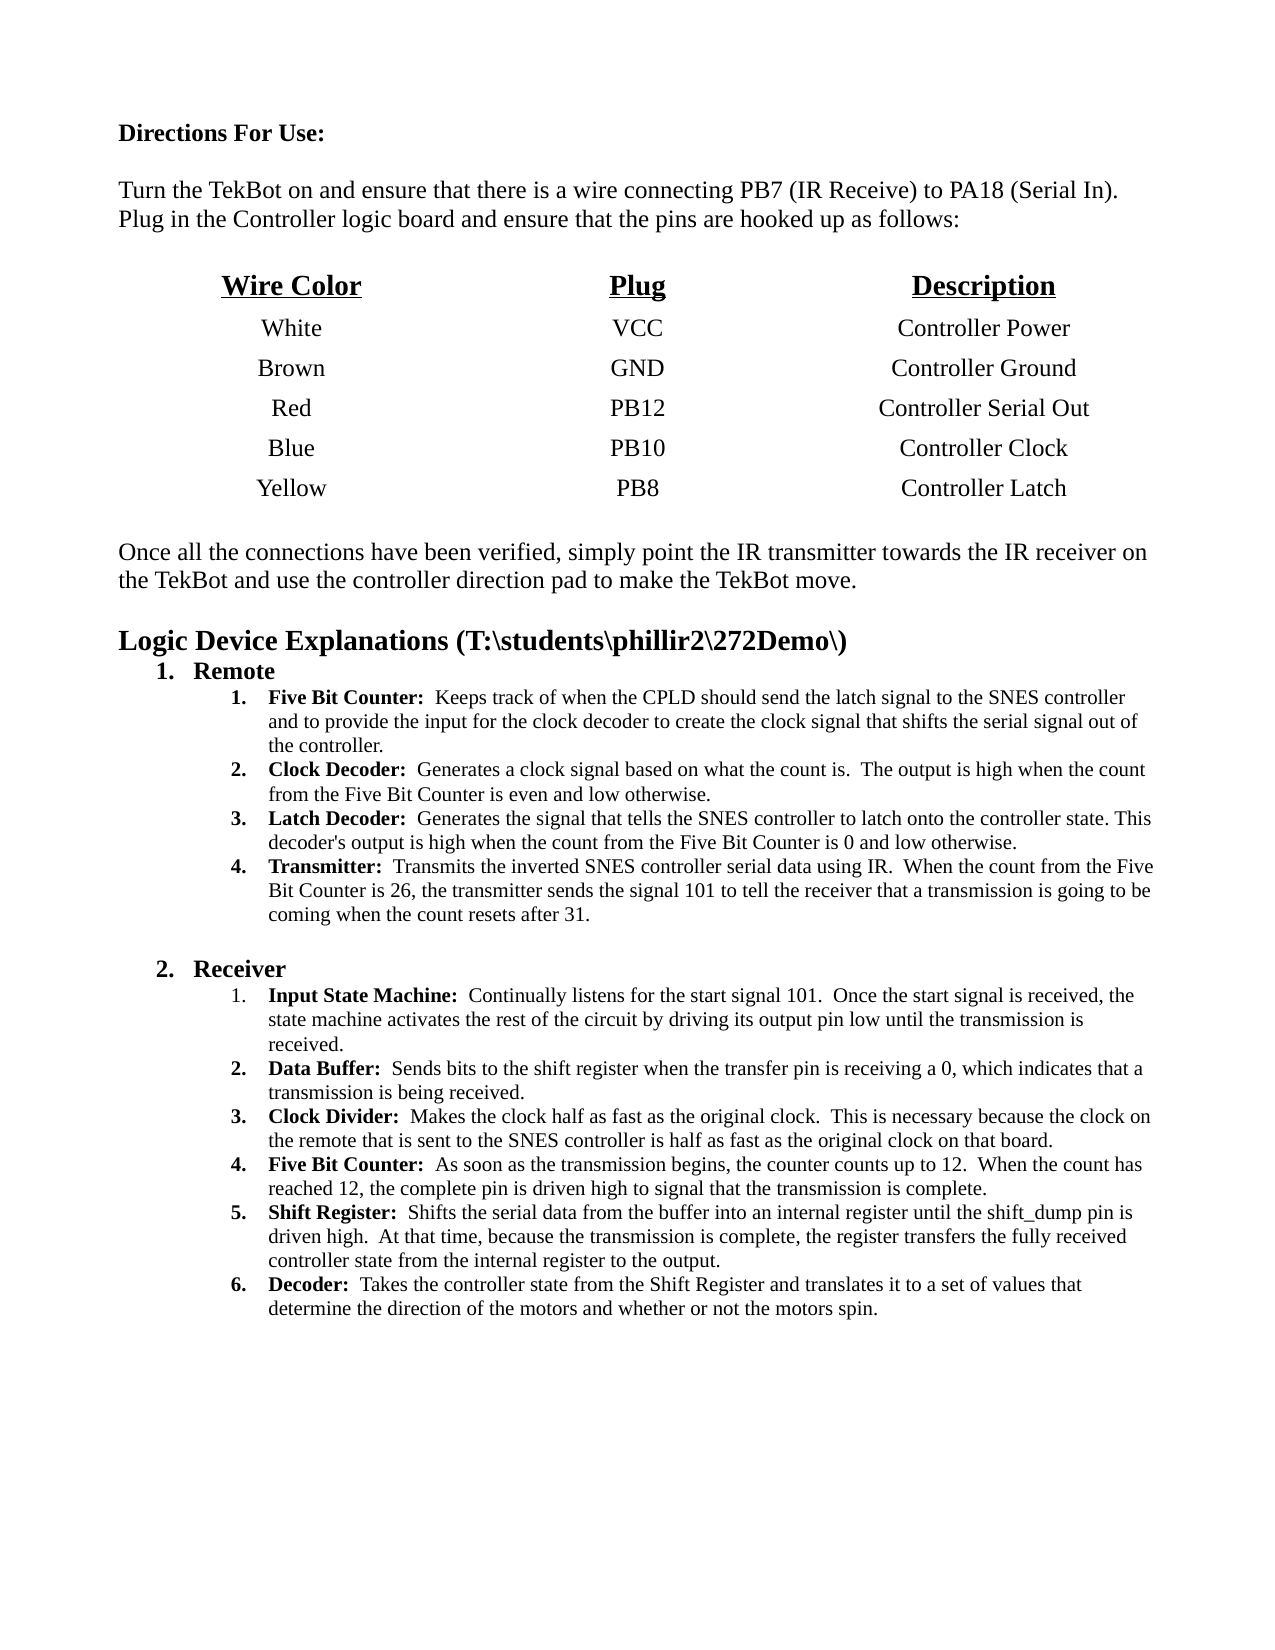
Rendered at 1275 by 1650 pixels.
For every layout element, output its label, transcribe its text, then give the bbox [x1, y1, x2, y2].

table_cell VCC [464, 307, 811, 347]
table_cell White [118, 307, 464, 347]
text Logic Device Explanations (T:\students\phillir2\272Demo\) [118, 623, 1157, 656]
table_cell Brown [118, 347, 464, 387]
list Shift Register: Shifts the serial data from the buffer into an internal register until the shift_dump pin is driven high. At that time, because the transmission is complete, the register transfers the fully received controller state from the internal register to the output. [231, 1200, 1157, 1272]
table_cell Red [118, 387, 464, 427]
list Latch Decoder: Generates the signal that tells the SNES controller to latch onto the controller state. This decoder's output is high when the count from the Five Bit Counter is 0 and low otherwise. [231, 806, 1157, 854]
table_cell GND [464, 347, 811, 387]
list Clock Decoder: Generates a clock signal based on what the count is. The output is high when the count from the Five Bit Counter is even and low otherwise. [231, 757, 1157, 806]
table_cell Controller Power [811, 307, 1157, 347]
list Five Bit Counter: Keeps track of when the CPLD should send the latch signal to the SNES controller and to provide the input for the clock decoder to create the clock signal that shifts the serial signal out of the controller. [231, 685, 1157, 757]
list Clock Divider: Makes the clock half as fast as the original clock. This is necessary because the clock on the remote that is sent to the SNES controller is half as fast as the original clock on that board. [231, 1104, 1157, 1152]
list Data Buffer: Sends bits to the shift register when the transfer pin is receiving a 0, which indicates that a transmission is being received. [231, 1056, 1157, 1104]
text Turn the TekBot on and ensure that there is a wire connecting PB7 (IR Receive) to PA18 (Serial In). Plug in the Controller logic board and ensure that the pins are hooked up as follows: [118, 176, 1157, 233]
list Remote [156, 656, 1157, 685]
list Decoder: Takes the controller state from the Shift Register and translates it to a set of values that determine the direction of the motors and whether or not the motors spin. [231, 1272, 1157, 1320]
table_cell Controller Ground [811, 347, 1157, 387]
table_cell Blue [118, 428, 464, 468]
text Directions For Use: [118, 118, 1157, 147]
table_cell PB10 [464, 428, 811, 468]
table_cell PB8 [464, 468, 811, 508]
table_cell PB12 [464, 387, 811, 427]
list Transmitter: Transmits the inverted SNES controller serial data using IR. When the count from the Five Bit Counter is 26, the transmitter sends the signal 101 to tell the receiver that a transmission is going to be coming when the count resets after 31. [231, 854, 1157, 926]
list Input State Machine: Continually listens for the start signal 101. Once the start signal is received, the state machine activates the rest of the circuit by driving its output pin low until the transmission is received. [231, 983, 1157, 1056]
table_cell Controller Latch [811, 468, 1157, 508]
table_header Description [811, 262, 1157, 307]
list Five Bit Counter: As soon as the transmission begins, the counter counts up to 12. When the count has reached 12, the complete pin is driven high to signal that the transmission is complete. [231, 1152, 1157, 1200]
table_cell Controller Clock [811, 428, 1157, 468]
table_cell Controller Serial Out [811, 387, 1157, 427]
table_header Wire Color [118, 262, 464, 307]
table_header Plug [464, 262, 811, 307]
list Receiver [156, 954, 1157, 983]
table_cell Yellow [118, 468, 464, 508]
text Once all the connections have been verified, simply point the IR transmitter towards the IR receiver on the TekBot and use the controller direction pad to make the TekBot move. [118, 537, 1157, 594]
